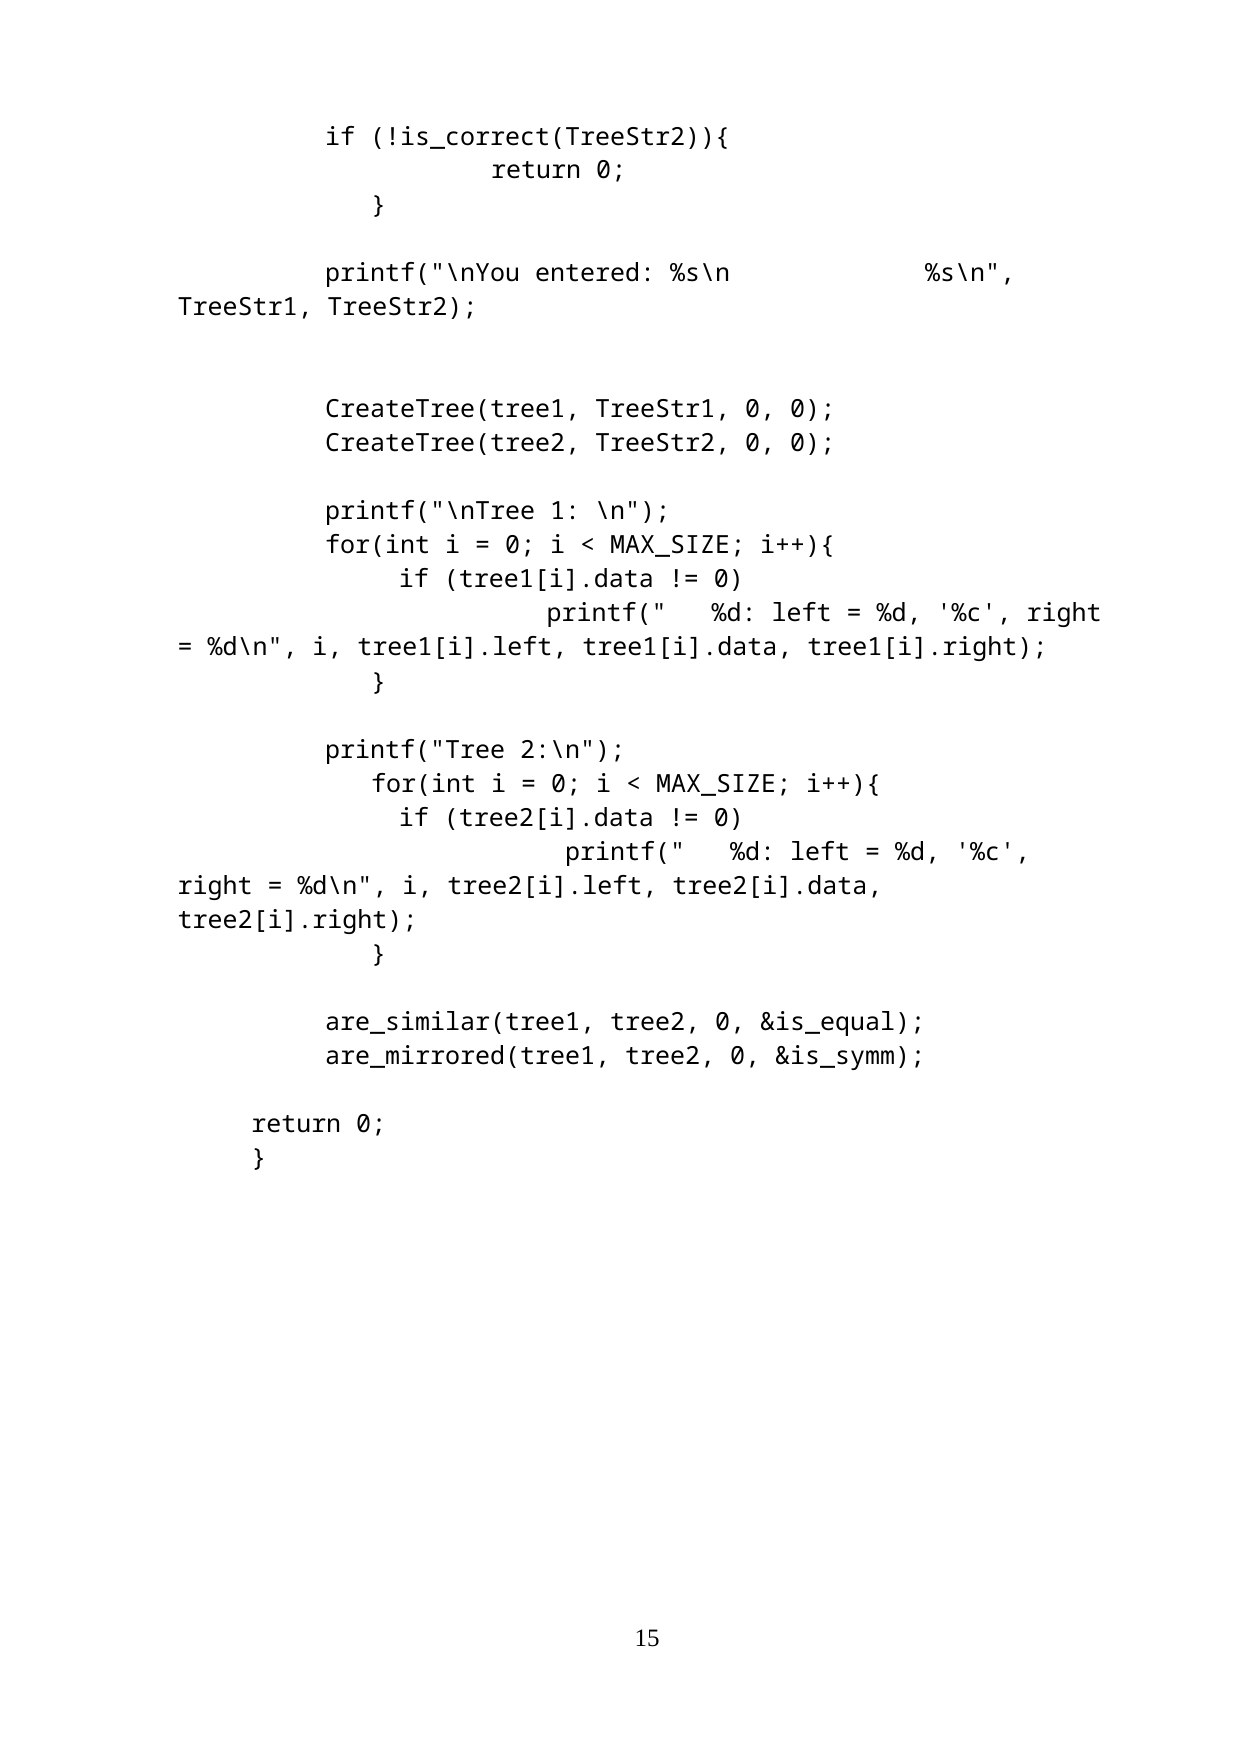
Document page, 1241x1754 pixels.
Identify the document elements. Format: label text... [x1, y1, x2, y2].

text } [177, 1140, 1116, 1174]
text printf(" %d: left = %d, '%c', right = %d\n", i, tree1[i].left, tree1[i].data, tree1[i].right); [177, 595, 1116, 663]
text are_similar(tree1, tree2, 0, &is_equal); [177, 1004, 1116, 1038]
text return 0; [177, 152, 1116, 186]
text } [177, 936, 1116, 970]
text printf("\nTree 1: \n"); [177, 493, 1116, 527]
text if (tree1[i].data != 0) [177, 561, 1116, 595]
text printf(" %d: left = %d, '%c', right = %d\n", i, tree2[i].left, tree2[i].data, tree2[i].right); [177, 833, 1116, 936]
text are_mirrored(tree1, tree2, 0, &is_symm); [177, 1038, 1116, 1072]
text return 0; [177, 1106, 1116, 1140]
text CreateTree(tree1, TreeStr1, 0, 0); [177, 391, 1116, 425]
text CreateTree(tree2, TreeStr2, 0, 0); [177, 425, 1116, 459]
text printf("Tree 2:\n"); [177, 731, 1116, 765]
text for(int i = 0; i < MAX_SIZE; i++){ [177, 765, 1116, 799]
text printf("\nYou entered: %s\n %s\n", TreeStr1, TreeStr2); [177, 254, 1116, 322]
text for(int i = 0; i < MAX_SIZE; i++){ [177, 527, 1116, 561]
text if (!is_correct(TreeStr2)){ [177, 118, 1116, 152]
text } [177, 663, 1116, 697]
text } [177, 186, 1116, 220]
text if (tree2[i].data != 0) [177, 799, 1116, 833]
